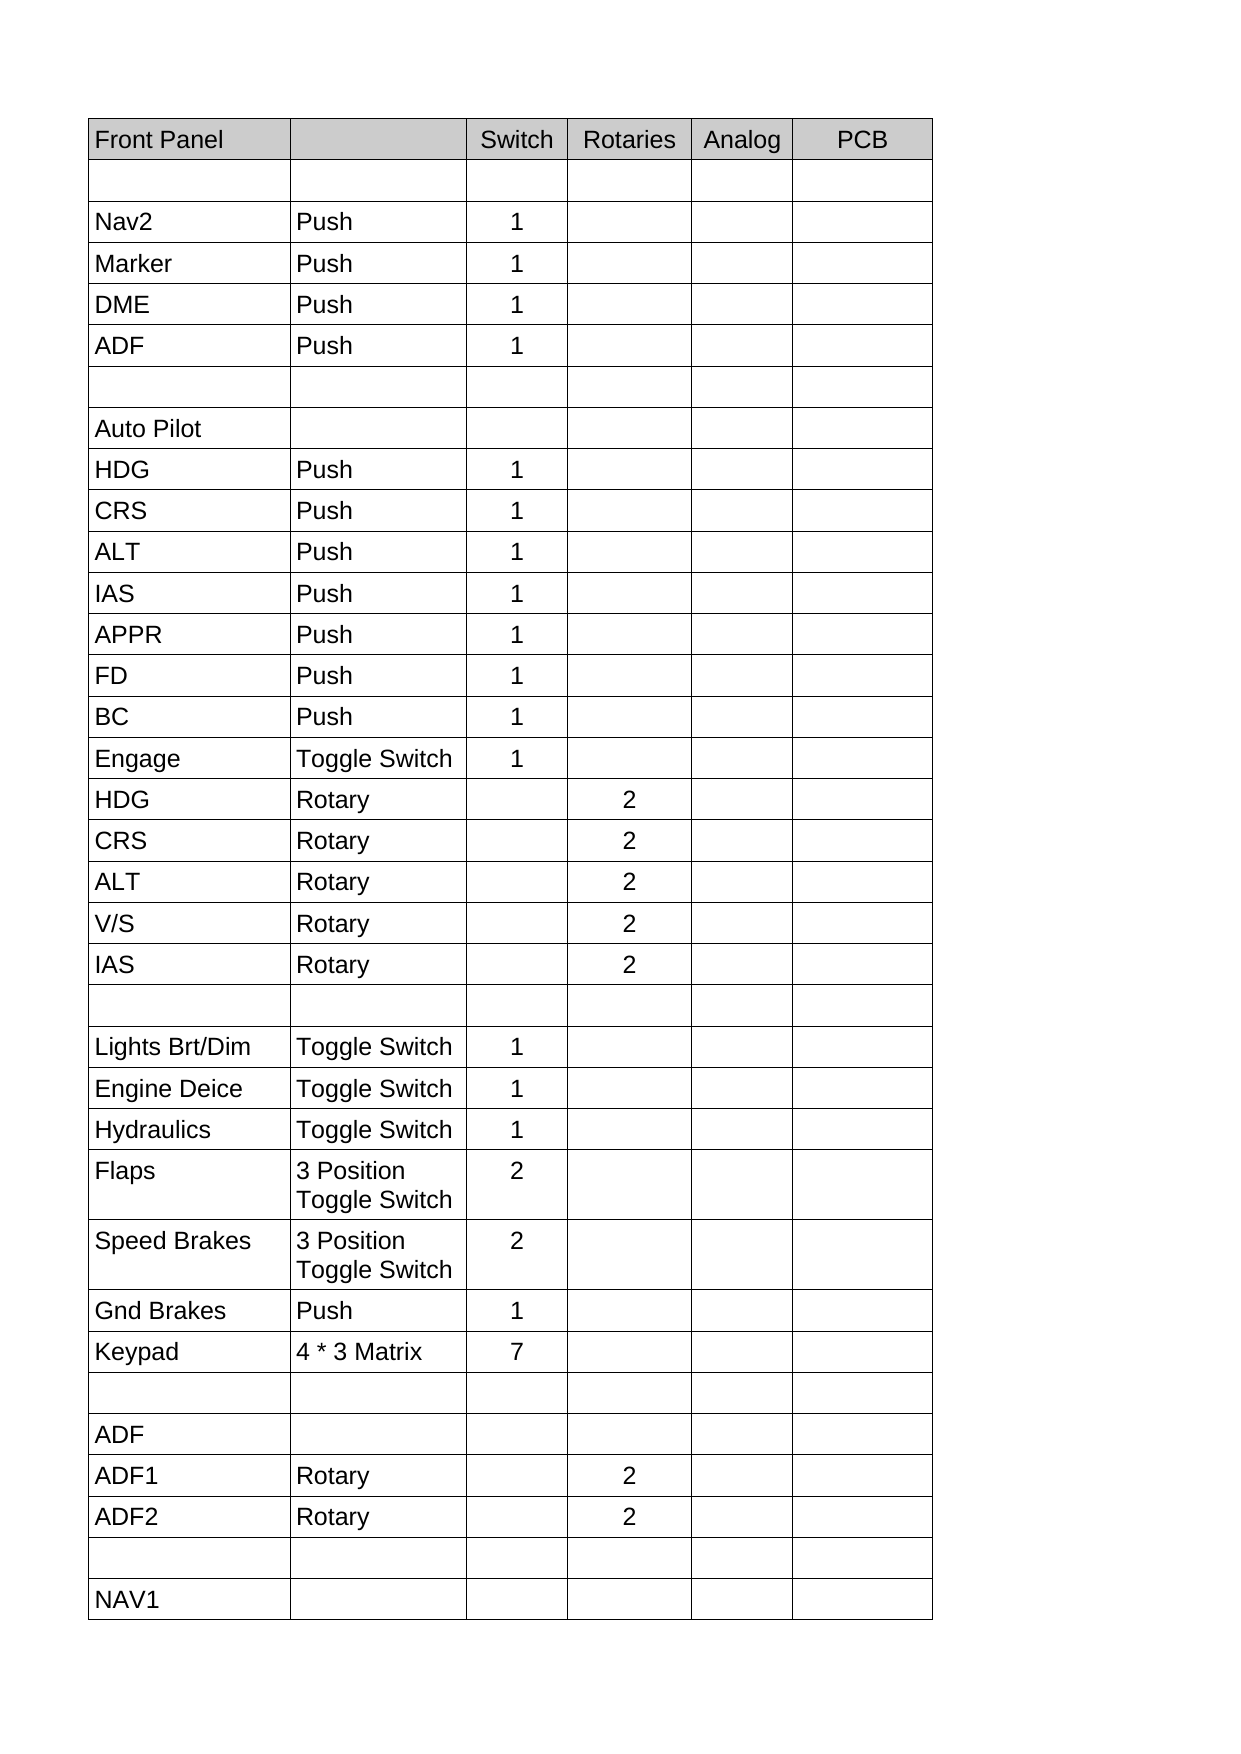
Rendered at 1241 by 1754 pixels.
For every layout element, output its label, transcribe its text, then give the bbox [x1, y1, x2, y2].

table_cell [692, 532, 792, 572]
table_cell [467, 1455, 567, 1496]
table_cell Push [291, 202, 466, 242]
table_cell [793, 1373, 932, 1413]
table_cell [89, 985, 290, 1026]
table_cell [692, 367, 792, 407]
table_cell [89, 1538, 290, 1578]
table_cell 3 Position Toggle Switch [291, 1150, 466, 1219]
table_cell Toggle Switch [291, 1109, 466, 1149]
table_cell [793, 243, 932, 283]
table_cell Push [291, 449, 466, 489]
table_cell [291, 1373, 466, 1413]
table_cell [89, 160, 290, 201]
table_cell Push [291, 490, 466, 531]
table_cell Rotary [291, 903, 466, 943]
table_cell [793, 903, 932, 943]
table_cell CRS [89, 820, 290, 861]
table_cell ALT [89, 532, 290, 572]
table_cell [793, 202, 932, 242]
table_cell [793, 367, 932, 407]
table_cell [793, 1109, 932, 1149]
table_cell [692, 1290, 792, 1331]
table_cell DME [89, 284, 290, 324]
table_cell [291, 985, 466, 1026]
table_cell [793, 1290, 932, 1331]
table_cell [568, 1538, 691, 1578]
table_cell [467, 779, 567, 819]
table_cell 1 [467, 1027, 567, 1067]
table_cell [692, 573, 792, 613]
table_cell [568, 1220, 691, 1289]
table_cell [793, 284, 932, 324]
table_cell [467, 1414, 567, 1454]
table_cell 1 [467, 532, 567, 572]
table_cell Rotary [291, 1497, 466, 1537]
table_cell [793, 820, 932, 861]
table_cell 1 [467, 243, 567, 283]
table_cell Push [291, 697, 466, 737]
table_cell Speed Brakes [89, 1220, 290, 1289]
table_cell [568, 202, 691, 242]
table_cell 1 [467, 202, 567, 242]
table_cell [568, 325, 691, 366]
table_cell [291, 1414, 466, 1454]
table_cell 1 [467, 1068, 567, 1108]
table_cell [568, 449, 691, 489]
table_cell [568, 1027, 691, 1067]
table_cell 2 [568, 820, 691, 861]
table_cell [89, 367, 290, 407]
table_cell [568, 614, 691, 654]
table_cell [467, 903, 567, 943]
table_cell 2 [467, 1220, 567, 1289]
table_header [291, 119, 466, 159]
table_cell 1 [467, 449, 567, 489]
table_cell [793, 573, 932, 613]
table_cell [692, 408, 792, 448]
table_cell Push [291, 284, 466, 324]
table_cell [793, 697, 932, 737]
table_header Rotaries [568, 119, 691, 159]
table_cell NAV1 [89, 1579, 290, 1619]
table_header PCB [793, 119, 932, 159]
table_cell [692, 1373, 792, 1413]
table_cell Engine Deice [89, 1068, 290, 1108]
table_cell [568, 284, 691, 324]
table_cell IAS [89, 944, 290, 984]
table_cell [692, 284, 792, 324]
table_cell [692, 1538, 792, 1578]
table_cell [568, 573, 691, 613]
table_cell [568, 490, 691, 531]
table_cell [291, 1538, 466, 1578]
table_cell APPR [89, 614, 290, 654]
table_cell [568, 1290, 691, 1331]
table_cell ADF2 [89, 1497, 290, 1537]
table_cell Push [291, 532, 466, 572]
table_cell [692, 614, 792, 654]
table_cell [568, 1109, 691, 1149]
table_cell ADF1 [89, 1455, 290, 1496]
table_cell [793, 1414, 932, 1454]
table_cell ADF [89, 325, 290, 366]
table_cell [793, 862, 932, 902]
table_cell [467, 944, 567, 984]
table_cell [467, 862, 567, 902]
table_cell [568, 243, 691, 283]
table_cell [793, 1220, 932, 1289]
table_cell [793, 738, 932, 778]
table_cell BC [89, 697, 290, 737]
table_cell [692, 490, 792, 531]
table_cell 1 [467, 655, 567, 696]
table_cell [793, 779, 932, 819]
table_cell Push [291, 573, 466, 613]
table_cell Push [291, 325, 466, 366]
table_cell HDG [89, 779, 290, 819]
table_cell [467, 820, 567, 861]
table_cell 2 [568, 862, 691, 902]
table_cell 4 * 3 Matrix [291, 1332, 466, 1372]
table_cell 1 [467, 284, 567, 324]
table_cell [793, 1455, 932, 1496]
table_cell 1 [467, 1109, 567, 1149]
table_cell Toggle Switch [291, 1027, 466, 1067]
table_cell Rotary [291, 1455, 466, 1496]
table_cell [793, 449, 932, 489]
table_cell [467, 1579, 567, 1619]
table_cell [692, 1414, 792, 1454]
table_cell [291, 408, 466, 448]
table_cell 1 [467, 573, 567, 613]
table_cell Lights Brt/Dim [89, 1027, 290, 1067]
table_cell HDG [89, 449, 290, 489]
table_cell [467, 367, 567, 407]
table_cell [793, 1332, 932, 1372]
table_cell 1 [467, 614, 567, 654]
table_cell Rotary [291, 820, 466, 861]
table_cell [793, 160, 932, 201]
table_cell [793, 408, 932, 448]
table_cell 2 [568, 944, 691, 984]
table_cell [291, 1579, 466, 1619]
table_cell [568, 408, 691, 448]
table_cell [692, 1497, 792, 1537]
table_cell [793, 944, 932, 984]
table_cell [692, 1027, 792, 1067]
table_cell [89, 1373, 290, 1413]
table_cell Push [291, 655, 466, 696]
table_cell [793, 1579, 932, 1619]
table_cell CRS [89, 490, 290, 531]
table_cell [793, 490, 932, 531]
table_cell [568, 655, 691, 696]
table_cell [692, 903, 792, 943]
table_cell 1 [467, 738, 567, 778]
table_cell [692, 697, 792, 737]
table_cell [793, 1538, 932, 1578]
table_cell [692, 1109, 792, 1149]
table_header Analog [692, 119, 792, 159]
table_cell [568, 1579, 691, 1619]
table_cell [568, 1068, 691, 1108]
table_cell 1 [467, 1290, 567, 1331]
table_cell [467, 408, 567, 448]
table_cell [568, 367, 691, 407]
table_cell [692, 820, 792, 861]
table_cell [692, 243, 792, 283]
table_cell [793, 985, 932, 1026]
table_cell [692, 1332, 792, 1372]
table_cell V/S [89, 903, 290, 943]
table_cell [793, 1068, 932, 1108]
table_cell [291, 160, 466, 201]
table_cell Toggle Switch [291, 738, 466, 778]
table_cell [692, 862, 792, 902]
table_cell [793, 1497, 932, 1537]
table_cell Keypad [89, 1332, 290, 1372]
table_cell [793, 614, 932, 654]
table_cell [568, 532, 691, 572]
table_cell [692, 944, 792, 984]
table_cell [568, 160, 691, 201]
table_cell [467, 1373, 567, 1413]
table_cell [692, 1220, 792, 1289]
table_cell [467, 160, 567, 201]
table_cell [793, 655, 932, 696]
table_cell 2 [467, 1150, 567, 1219]
table_cell [692, 1455, 792, 1496]
table_cell [692, 1068, 792, 1108]
table_cell [692, 202, 792, 242]
table_cell Hydraulics [89, 1109, 290, 1149]
table_cell [793, 325, 932, 366]
table_cell [291, 367, 466, 407]
table_cell [793, 1150, 932, 1219]
table_cell [793, 532, 932, 572]
table_cell 1 [467, 697, 567, 737]
table_cell [568, 697, 691, 737]
table_cell [793, 1027, 932, 1067]
table_cell Push [291, 1290, 466, 1331]
table_cell [692, 325, 792, 366]
table_cell [568, 1150, 691, 1219]
table_cell Marker [89, 243, 290, 283]
table_cell [692, 1579, 792, 1619]
table_cell [568, 1414, 691, 1454]
table_cell 2 [568, 1497, 691, 1537]
table_cell [467, 1497, 567, 1537]
table_cell Rotary [291, 862, 466, 902]
table_cell 2 [568, 779, 691, 819]
table_cell [692, 1150, 792, 1219]
table_cell Push [291, 614, 466, 654]
table_cell IAS [89, 573, 290, 613]
table_cell [692, 779, 792, 819]
table_cell [692, 160, 792, 201]
table_cell [467, 985, 567, 1026]
table_cell Push [291, 243, 466, 283]
table_header Front Panel [89, 119, 290, 159]
table_cell ADF [89, 1414, 290, 1454]
table_cell [692, 449, 792, 489]
table_cell 2 [568, 903, 691, 943]
table_cell Flaps [89, 1150, 290, 1219]
table_cell [467, 1538, 567, 1578]
table_cell [568, 1332, 691, 1372]
table_cell Nav2 [89, 202, 290, 242]
table_cell 7 [467, 1332, 567, 1372]
table_cell ALT [89, 862, 290, 902]
table_cell Rotary [291, 944, 466, 984]
table_cell [692, 985, 792, 1026]
table_cell Engage [89, 738, 290, 778]
table_cell Toggle Switch [291, 1068, 466, 1108]
table_cell [568, 738, 691, 778]
table_cell Rotary [291, 779, 466, 819]
table_cell 1 [467, 490, 567, 531]
table_cell Auto Pilot [89, 408, 290, 448]
table_cell [568, 1373, 691, 1413]
table_cell Gnd Brakes [89, 1290, 290, 1331]
table_cell [692, 738, 792, 778]
table_header Switch [467, 119, 567, 159]
table_cell [692, 655, 792, 696]
table_cell FD [89, 655, 290, 696]
table_cell [568, 985, 691, 1026]
table_cell 1 [467, 325, 567, 366]
table_cell 3 Position Toggle Switch [291, 1220, 466, 1289]
table_cell 2 [568, 1455, 691, 1496]
